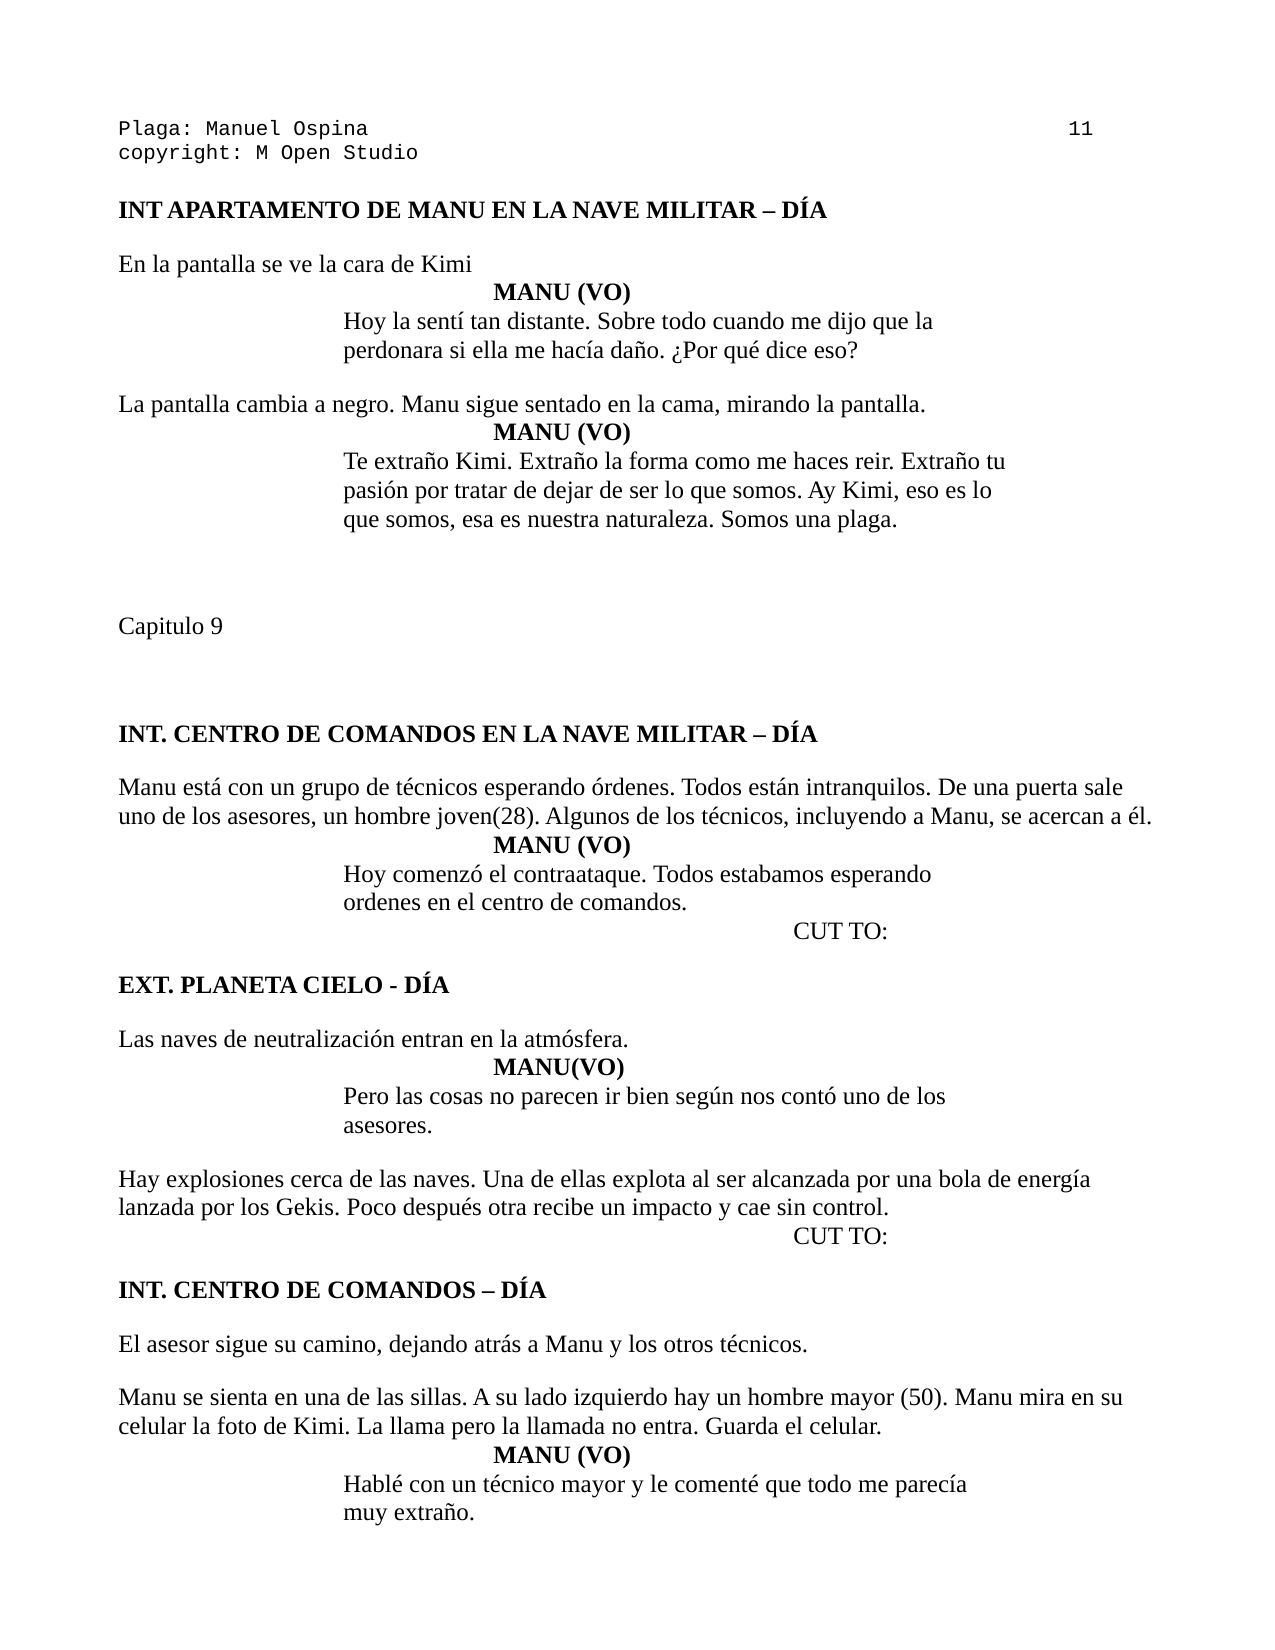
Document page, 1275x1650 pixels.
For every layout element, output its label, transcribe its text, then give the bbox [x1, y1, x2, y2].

text Capitulo 9 [118, 611, 1157, 640]
text Pero las cosas no parecen ir bien según nos contó uno de los asesores. [343, 1081, 1007, 1139]
text Hoy la sentí tan distante. Sobre todo cuando me dijo que la perdonara si ella me hacía daño. ¿Por qué dice eso? [343, 306, 1007, 364]
text Hablé con un técnico mayor y le comenté que todo me parecía muy extraño. [343, 1469, 1007, 1526]
text Int. Centro de comandos – día [118, 1275, 1157, 1304]
text int. Centro de comandos en la nave militar – día [118, 719, 1157, 747]
text Manu (VO) [493, 277, 1007, 306]
text Hoy comenzó el contraataque. Todos estabamos esperando ordenes en el centro de comandos. [343, 859, 1007, 916]
text La pantalla cambia a negro. Manu sigue sentado en la cama, mirando la pantalla. [118, 389, 1157, 417]
text El asesor sigue su camino, dejando atrás a Manu y los otros técnicos. [118, 1329, 1157, 1357]
text Manu (VO) [493, 830, 1007, 859]
text En la pantalla se ve la cara de Kimi [118, 249, 1157, 277]
text Int Apartamento de Manu en la nave militar – día [118, 195, 1157, 224]
text MANU(VO) [493, 1052, 1007, 1081]
text cut to: [793, 916, 1157, 945]
text Manu se sienta en una de las sillas. A su lado izquierdo hay un hombre mayor (50). Manu mira en su celular la foto de Kimi. La llama pero la llamada no entra. Guarda el celular. [118, 1382, 1157, 1440]
text Manu está con un grupo de técnicos esperando órdenes. Todos están intranquilos. De una puerta sale uno de los asesores, un hombre joven(28). Algunos de los técnicos, incluyendo a Manu, se acercan a él. [118, 772, 1157, 830]
text ext. Planeta cielo - día [118, 970, 1157, 999]
text Cut to: [793, 1221, 1157, 1250]
text Hay explosiones cerca de las naves. Una de ellas explota al ser alcanzada por una bola de energía lanzada por los Gekis. Poco después otra recibe un impacto y cae sin control. [118, 1164, 1157, 1221]
text Te extraño Kimi. Extraño la forma como me haces reir. Extraño tu pasión por tratar de dejar de ser lo que somos. Ay Kimi, eso es lo que somos, esa es nuestra naturaleza. Somos una plaga. [343, 446, 1007, 532]
text Las naves de neutralización entran en la atmósfera. [118, 1024, 1157, 1052]
text Manu (VO) [493, 417, 1007, 446]
text Manu (VO) [493, 1440, 1007, 1469]
